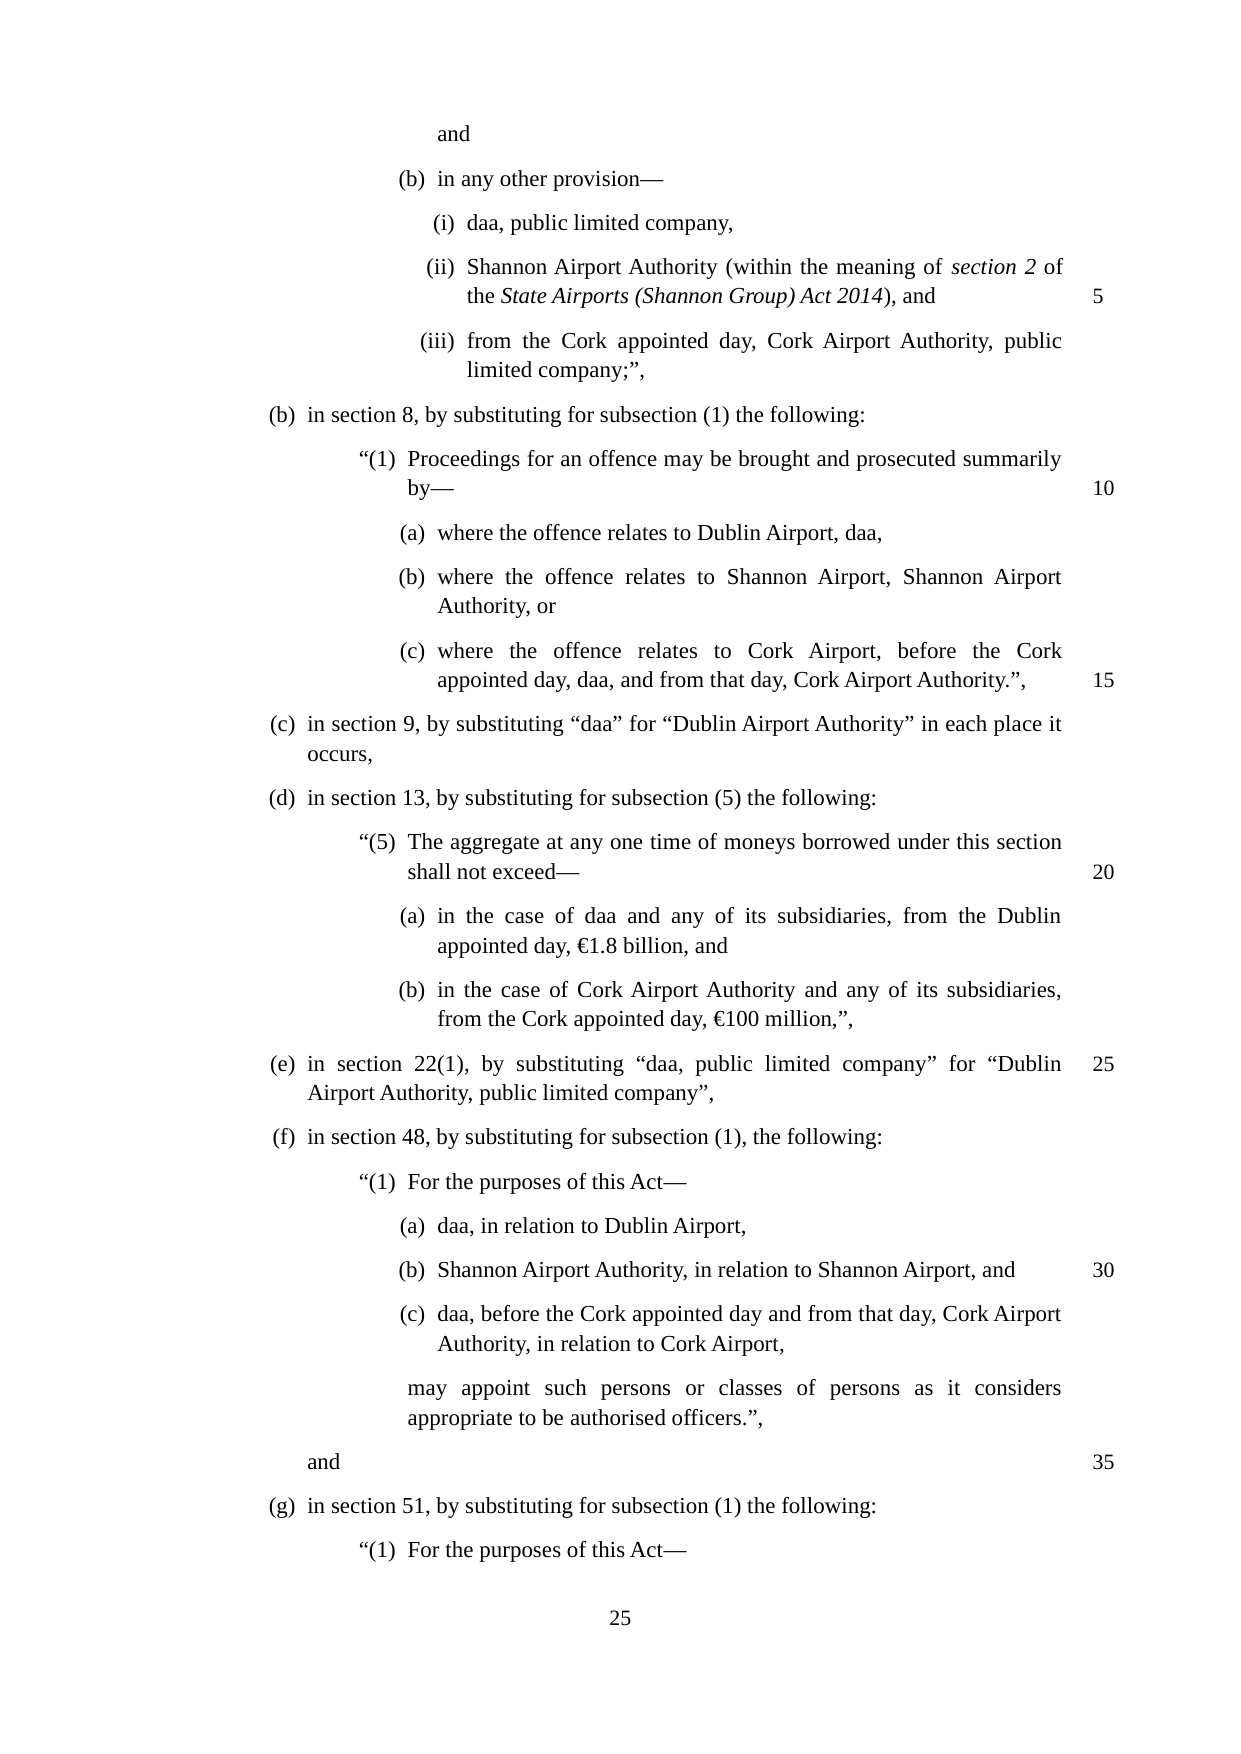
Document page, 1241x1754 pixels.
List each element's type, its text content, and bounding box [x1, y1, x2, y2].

text (b) in section 8, by substituting for subsection (1) the following: [177, 398, 1063, 428]
text (c) daa, before the Cork appointed day and from that day, Cork Airport Authority, in relation to Cork Airport, [307, 1298, 1063, 1357]
text (ii) Shannon Airport Authority (within the meaning of section 2 of the State Airports (Shannon Group) Act 2014), and [295, 251, 1063, 310]
text (b) where the offence relates to Shannon Airport, Shannon Airport Authority, or [307, 561, 1063, 620]
text “(1) For the purposes of this Act⁠— [319, 1534, 1063, 1564]
text (e) in section 22(1), by substituting “daa, public limited company” for “Dublin Airport Authority, public limited company”, [177, 1047, 1063, 1106]
text (a) where the offence relates to Dublin Airport, daa, [307, 516, 1063, 546]
text (b) in any other provision⁠— [307, 162, 1063, 192]
text (f) in section 48, by substituting for subsection (1), the following: [177, 1121, 1063, 1151]
text (g) in section 51, by substituting for subsection (1) the following: [177, 1490, 1063, 1519]
text “(1) For the purposes of this Act⁠— [319, 1166, 1063, 1195]
text (iii) from the Cork appointed day, Cork Airport Authority, public limited company;”, [295, 325, 1063, 384]
text (a) in the case of daa and any of its subsidiaries, from the Dublin appointed day, €1.8 billion, and [307, 900, 1063, 959]
text “(5) The aggregate at any one time of moneys borrowed under this section shall not exceed⁠— [319, 826, 1063, 885]
text and [177, 1446, 1063, 1475]
text and [307, 118, 1063, 148]
text may appoint such persons or classes of persons as it considers appropriate to be authorised officers.”, [319, 1372, 1063, 1431]
text “(1) Proceedings for an offence may be brought and prosecuted summarily by⁠— [319, 443, 1063, 502]
text (d) in section 13, by substituting for subsection (5) the following: [177, 782, 1063, 811]
text (c) in section 9, by substituting “daa” for “Dublin Airport Authority” in each place it occurs, [177, 708, 1063, 767]
text (c) where the offence relates to Cork Airport, before the Cork appointed day, daa, and from that day, Cork Airport Authority.”, [307, 634, 1063, 693]
text (a) daa, in relation to Dublin Airport, [307, 1210, 1063, 1239]
text (i) daa, public limited company, [295, 207, 1063, 236]
text (b) in the case of Cork Airport Authority and any of its subsidiaries, from the Cork appointed day, €100 million,”, [307, 974, 1063, 1033]
text (b) Shannon Airport Authority, in relation to Shannon Airport, and [307, 1254, 1063, 1283]
